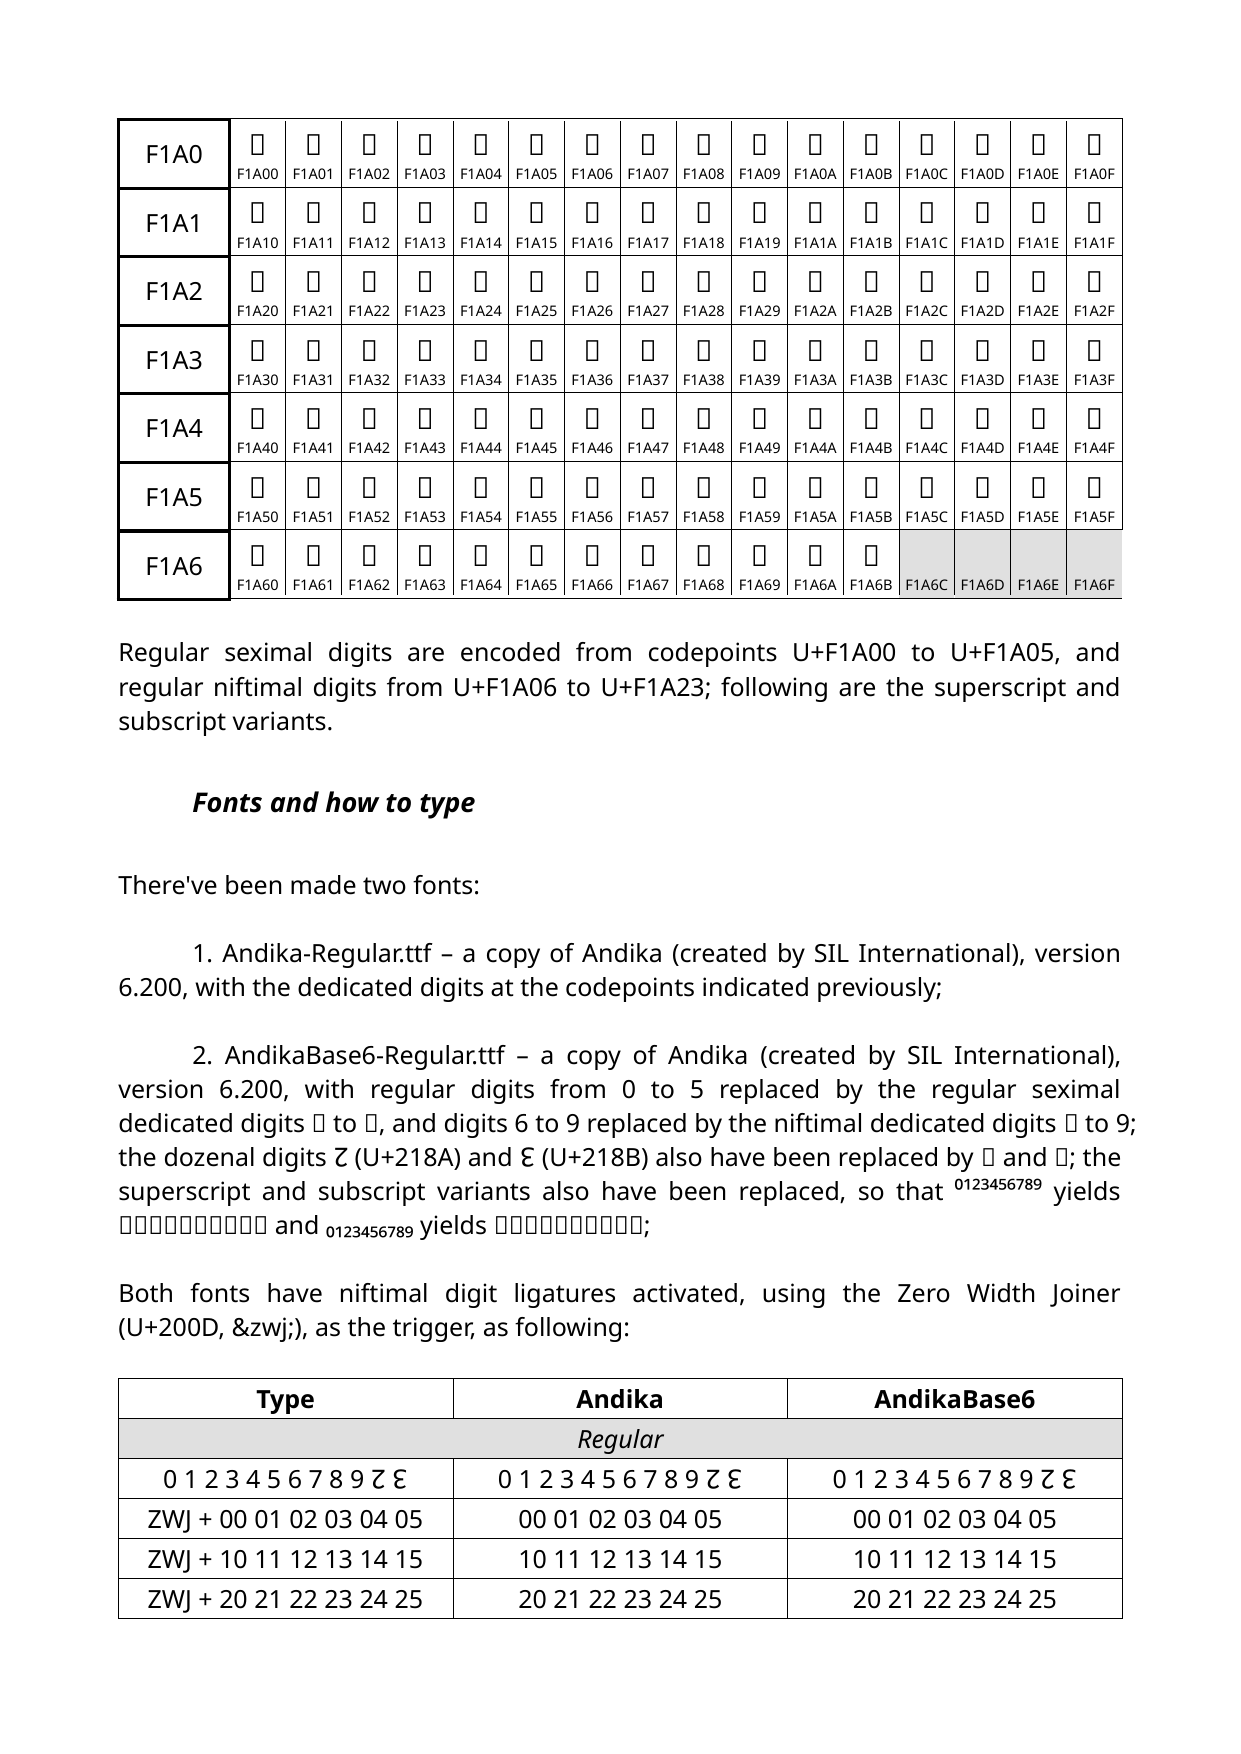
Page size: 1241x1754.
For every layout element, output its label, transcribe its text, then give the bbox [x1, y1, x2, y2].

table_cell 0 1 2 3 4 5 6 7 8 9 ↊ ↋ [454, 1459, 787, 1498]
table_cell 󱨴 F1A34 [454, 325, 508, 392]
table_cell 󱨏 F1A0F [1066, 119, 1122, 187]
table_cell Regular [119, 1419, 1122, 1458]
table_cell 󱩄 F1A44 [454, 393, 508, 461]
table_cell 󱩕 F1A55 [509, 462, 564, 529]
table_cell F1A6F [1066, 530, 1122, 598]
table_cell 󱩁 F1A41 [286, 393, 341, 461]
table_cell 󱩌 F1A4C [900, 393, 954, 461]
table_cell 󱨵 F1A35 [509, 325, 564, 392]
table_cell 󱨫 F1A2B [844, 256, 899, 324]
table_cell ‍10 ‍11 ‍12 ‍13 ‍14 ‍15 [788, 1539, 1122, 1578]
table_cell 󱨆 F1A06 [564, 119, 620, 187]
table_cell 󱩢 F1A62 [341, 530, 397, 598]
table_header AndikaBase6 [788, 1379, 1122, 1418]
table_cell 󱨒 F1A12 [342, 188, 397, 255]
table_cell 󱩇 F1A47 [621, 393, 676, 461]
table_cell 󱩃 F1A43 [398, 393, 453, 461]
table_cell 󱨘 F1A18 [677, 188, 731, 255]
table_cell 󱨸 F1A38 [677, 325, 731, 392]
table_cell F1A3 [120, 327, 228, 392]
table_cell 󱩟 F1A5F [1067, 462, 1122, 529]
table_cell 󱨊 F1A0A [787, 119, 843, 187]
table_cell 󱩗 F1A57 [621, 462, 676, 529]
table_cell 󱨰 F1A30 [231, 325, 285, 392]
table_cell 󱩡 F1A61 [285, 530, 341, 598]
subtitle Fonts and how to type [118, 784, 1122, 821]
table_cell 󱨾 F1A3E [1011, 325, 1066, 392]
table_cell 󱨩 F1A29 [732, 256, 787, 324]
table_cell ‍00 ‍01 ‍02 ‍03 ‍04 ‍05 [454, 1499, 787, 1538]
table_cell 󱨖 F1A16 [565, 188, 620, 255]
table_cell 󱩎 F1A4E [1011, 393, 1066, 461]
table_cell 󱨂 F1A02 [341, 119, 397, 187]
text 1. Andika-Regular.ttf – a copy of Andika (created by SIL International), version 6.200, with the dedicated digits at the codepoints indicated previously; [118, 935, 1122, 1003]
table_cell 󱨽 F1A3D [955, 325, 1010, 392]
text 2. AndikaBase6-Regular.ttf – a copy of Andika (created by SIL International), version 6.200, with regular digits from 0 to 5 replaced by the regular seximal dedicated digits 󱨀 to 󱨅, and digits 6 to 9 replaced by the niftimal dedicated digits 󱨆 to 9; the dozenal digits ↊ (U+218A) and ↋ (U+218B) also have been replaced by 󱨊 and 󱨋; the superscript and subscript variants also have been replaced, so that ⁰¹²³⁴⁵⁶⁷⁸⁹ yields 󱨤󱨥󱨦󱨧󱨨󱨩󱨪󱨫󱨬󱨭 and ₀₁₂₃₄₅₆₇₈₉ yields 󱩈󱩉󱩊󱩋󱩌󱩍󱩎󱩏󱩐󱩑; [118, 1038, 1122, 1242]
table_cell 󱨕 F1A15 [509, 188, 564, 255]
table_cell 󱨍 F1A0D [955, 119, 1010, 187]
table_cell 󱨓 F1A13 [398, 188, 453, 255]
text Both fonts have niftimal digit ligatures activated, using the Zero Width Joiner (U+200D, &zwj;), as the trigger, as following: [118, 1276, 1122, 1344]
table_cell 󱨳 F1A33 [398, 325, 453, 392]
table_cell F1A4 [120, 395, 228, 461]
table_cell 󱨢 F1A22 [342, 256, 397, 324]
table_cell 󱨞 F1A1E [1011, 188, 1066, 255]
table_cell 󱨜 F1A1C [900, 188, 954, 255]
table_cell 󱩀 F1A40 [231, 393, 285, 461]
table_cell 󱨉 F1A09 [731, 119, 787, 187]
table_cell F1A2 [120, 258, 228, 324]
table_cell ‍20 ‍21 ‍22 ‍23 ‍24 ‍25 [454, 1579, 787, 1618]
table_cell 󱩫 F1A6B [843, 530, 899, 598]
table_cell F1A6 [120, 533, 228, 598]
table_cell 󱨲 F1A32 [342, 325, 397, 392]
table_cell 󱨈 F1A08 [676, 119, 731, 187]
table_cell F1A6E [1010, 530, 1066, 598]
table_cell 󱨼 F1A3C [900, 325, 954, 392]
table_header Andika [454, 1379, 787, 1418]
table_cell ZWJ + 10 11 12 13 14 15 [119, 1539, 453, 1578]
table_cell 󱨄 F1A04 [453, 119, 508, 187]
table_cell 󱨦 F1A26 [565, 256, 620, 324]
table_cell 󱩖 F1A56 [565, 462, 620, 529]
table_header Type [119, 1379, 453, 1418]
table_cell 󱩐 F1A50 [231, 462, 285, 529]
table_cell 󱩙 F1A59 [732, 462, 787, 529]
table_cell 󱨻 F1A3B [844, 325, 899, 392]
table_cell 󱨧 F1A27 [621, 256, 676, 324]
table_cell ‍20 ‍21 ‍22 ‍23 ‍24 ‍25 [788, 1579, 1122, 1618]
table_cell 󱨥 F1A25 [509, 256, 564, 324]
table_cell 󱩅 F1A45 [509, 393, 564, 461]
table_cell 󱨐 F1A10 [231, 188, 285, 255]
table_cell 0 1 2 3 4 5 6 7 8 9 ↊ ↋ [788, 1459, 1122, 1498]
table_cell 󱩓 F1A53 [398, 462, 453, 529]
table_cell ZWJ + 00 01 02 03 04 05 [119, 1499, 453, 1538]
table_cell 󱩈 F1A48 [677, 393, 731, 461]
table_cell 󱩍 F1A4D [955, 393, 1010, 461]
table_cell 󱩦 F1A66 [564, 530, 620, 598]
table_cell 󱨬 F1A2C [900, 256, 954, 324]
table_cell 󱩑 F1A51 [286, 462, 341, 529]
table_cell 󱨁 F1A01 [285, 119, 341, 187]
table_cell 󱩆 F1A46 [565, 393, 620, 461]
table_cell 󱩂 F1A42 [342, 393, 397, 461]
table_cell 󱨟 F1A1F [1067, 188, 1122, 255]
table_cell 󱨙 F1A19 [732, 188, 787, 255]
table_cell 󱨿 F1A3F [1067, 325, 1122, 392]
table_cell 󱩨 F1A68 [676, 530, 731, 598]
table_cell 󱨹 F1A39 [732, 325, 787, 392]
table_cell 󱨇 F1A07 [620, 119, 676, 187]
table_cell 󱨅 F1A05 [509, 119, 564, 187]
table_cell F1A6C [899, 530, 954, 598]
table_cell 󱨡 F1A21 [286, 256, 341, 324]
table_cell 󱨷 F1A37 [621, 325, 676, 392]
table_cell 󱨠 F1A20 [231, 256, 285, 324]
table_cell 󱩒 F1A52 [342, 462, 397, 529]
table_cell F1A5 [120, 464, 228, 529]
table_cell 󱩣 F1A63 [397, 530, 453, 598]
table_cell 󱨃 F1A03 [397, 119, 453, 187]
table_cell 󱩝 F1A5D [955, 462, 1010, 529]
table_cell 󱨛 F1A1B [844, 188, 899, 255]
table_cell 󱨚 F1A1A [788, 188, 843, 255]
table_cell 0 1 2 3 4 5 6 7 8 9 ↊ ↋ [119, 1459, 453, 1498]
table_cell 󱨑 F1A11 [286, 188, 341, 255]
table_cell 󱩔 F1A54 [454, 462, 508, 529]
table_cell 󱩚 F1A5A [788, 462, 843, 529]
table_cell 󱩥 F1A65 [509, 530, 564, 598]
table_cell 󱩪 F1A6A [787, 530, 843, 598]
table_cell 󱨎 F1A0E [1010, 119, 1066, 187]
table_cell 󱩜 F1A5C [900, 462, 954, 529]
table_cell F1A6D [955, 530, 1010, 598]
table_cell 󱩘 F1A58 [677, 462, 731, 529]
text There've been made two fonts: [118, 867, 1122, 901]
table_cell 󱩊 F1A4A [788, 393, 843, 461]
text Regular seximal digits are encoded from codepoints U+F1A00 to U+F1A05, and regular niftimal digits from U+F1A06 to U+F1A23; following are the superscript and subscript variants. [118, 635, 1122, 737]
table_cell ‍10 ‍11 ‍12 ‍13 ‍14 ‍15 [454, 1539, 787, 1578]
table_cell 󱨣 F1A23 [398, 256, 453, 324]
table_cell 󱨪 F1A2A [788, 256, 843, 324]
table_cell 󱨤 F1A24 [454, 256, 508, 324]
table_cell 󱨨 F1A28 [677, 256, 731, 324]
table_cell ‍00 ‍01 ‍02 ‍03 ‍04 ‍05 [788, 1499, 1122, 1538]
table_cell 󱩉 F1A49 [732, 393, 787, 461]
table_cell 󱨱 F1A31 [286, 325, 341, 392]
table_cell 󱨺 F1A3A [788, 325, 843, 392]
table_cell 󱨗 F1A17 [621, 188, 676, 255]
table_cell 󱨮 F1A2E [1011, 256, 1066, 324]
table_cell 󱨋 F1A0B [843, 119, 899, 187]
table_cell 󱩩 F1A69 [731, 530, 787, 598]
table_cell 󱨭 F1A2D [955, 256, 1010, 324]
table_cell 󱩏 F1A4F [1067, 393, 1122, 461]
table_cell 󱩞 F1A5E [1011, 462, 1066, 529]
table_cell 󱩋 F1A4B [844, 393, 899, 461]
table_cell 󱩛 F1A5B [844, 462, 899, 529]
table_cell 󱨀 F1A00 [231, 119, 285, 187]
table_cell 󱨶 F1A36 [565, 325, 620, 392]
table_cell 󱩠 F1A60 [231, 530, 285, 598]
table_cell 󱨔 F1A14 [454, 188, 508, 255]
table_cell ZWJ + 20 21 22 23 24 25 [119, 1579, 453, 1618]
table_cell F1A0 [120, 121, 228, 187]
table_cell 󱩧 F1A67 [620, 530, 676, 598]
table_cell 󱨌 F1A0C [899, 119, 954, 187]
table_cell 󱩤 F1A64 [453, 530, 508, 598]
table_cell F1A1 [120, 190, 228, 255]
table_cell 󱨝 F1A1D [955, 188, 1010, 255]
table_cell 󱨯 F1A2F [1067, 256, 1122, 324]
